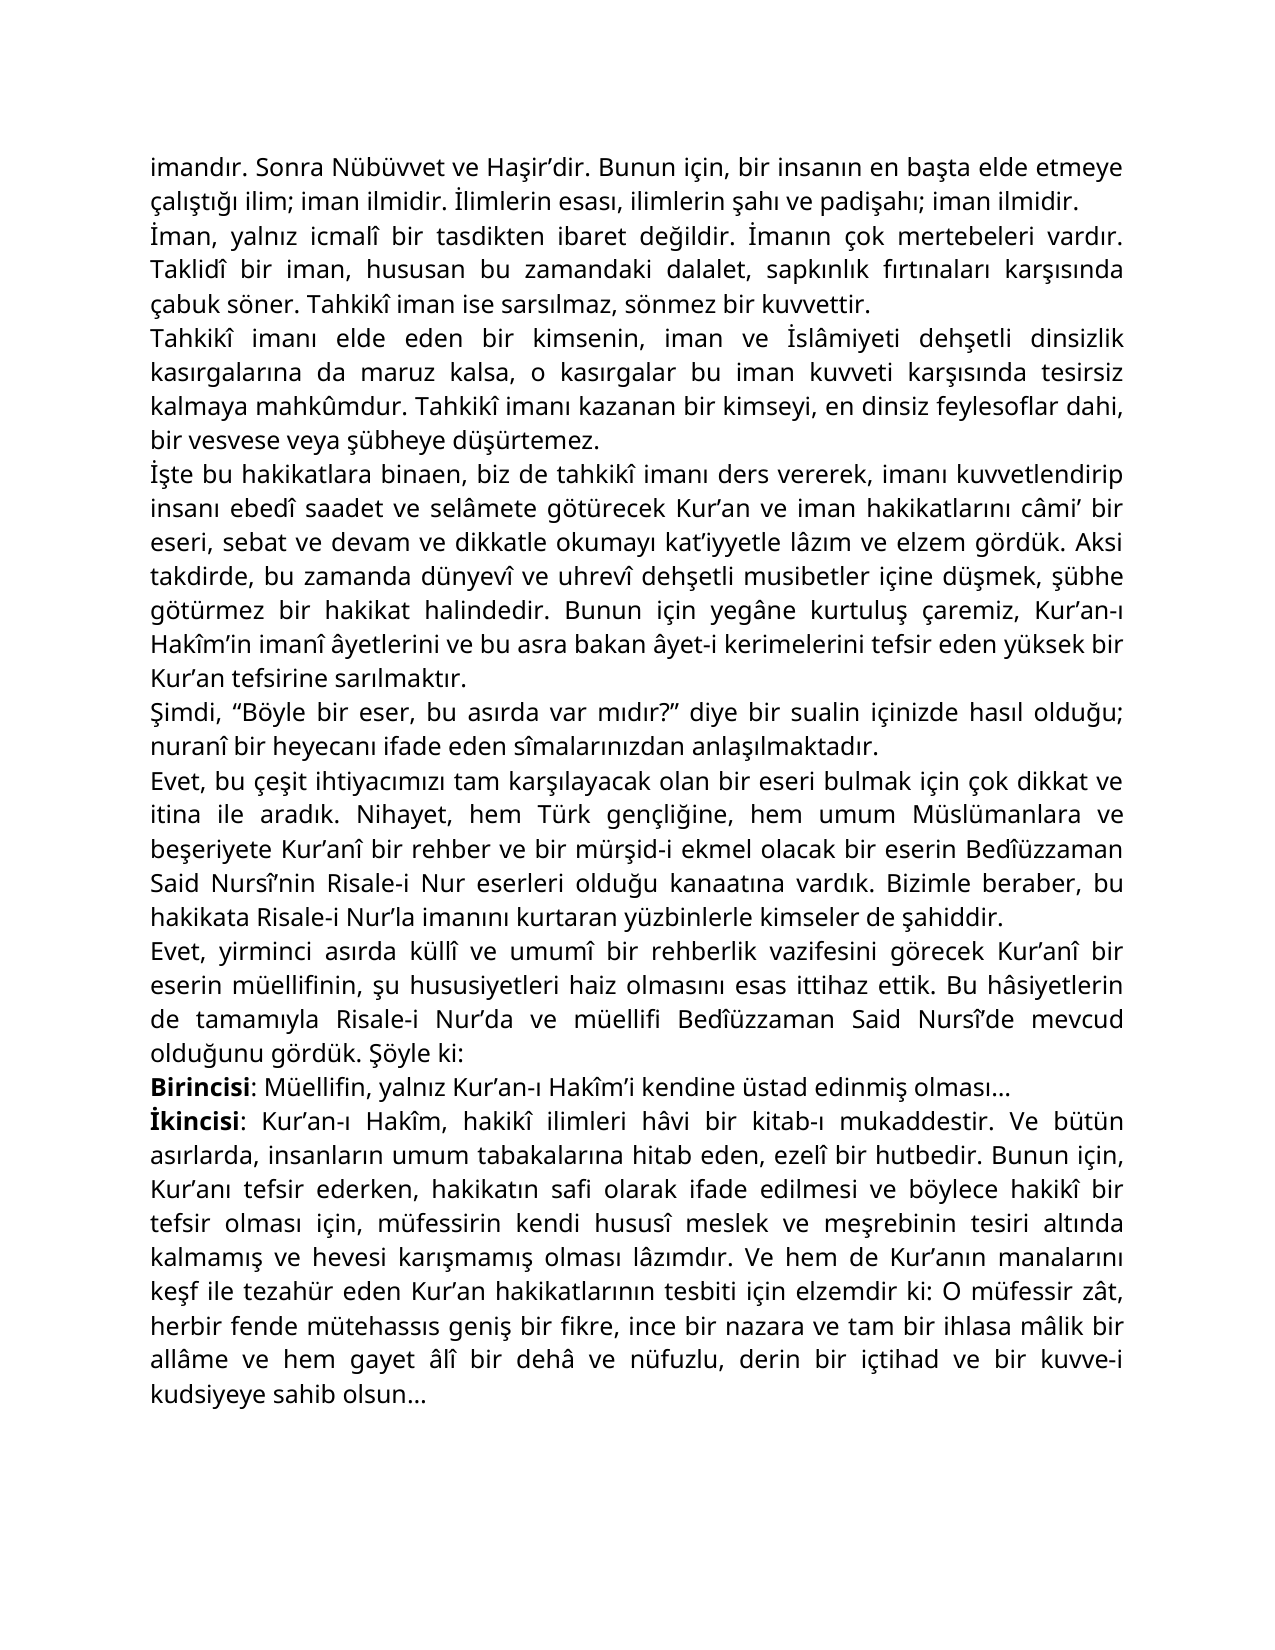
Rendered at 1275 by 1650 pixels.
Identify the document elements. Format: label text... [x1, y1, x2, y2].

text imandır. Sonra Nübüvvet ve Haşir’dir. Bunun için, bir insanın en başta elde etmeye çalıştığı ilim; iman ilmidir. İlimlerin esası, ilimlerin şahı ve padişahı; iman ilmidir. [150, 150, 1125, 218]
text Şimdi, “Böyle bir eser, bu asırda var mıdır?” diye bir sualin içinizde hasıl olduğu; nuranî bir heyecanı ifade eden sîmalarınızdan anlaşılmaktadır. [150, 695, 1125, 763]
text Evet, bu çeşit ihtiyacımızı tam karşılayacak olan bir eseri bulmak için çok dikkat ve itina ile aradık. Nihayet, hem Türk gençliğine, hem umum Müslümanlara ve beşeriyete Kur’anî bir rehber ve bir mürşid-i ekmel olacak bir eserin Bedîüzzaman Said Nursî’nin Risale-i Nur eserleri olduğu kanaatına vardık. Bizimle beraber, bu hakikata Risale-i Nur’la imanını kurtaran yüzbinlerle kimseler de şahiddir. [150, 763, 1125, 933]
text İman, yalnız icmalî bir tasdikten ibaret değildir. İmanın çok mertebeleri vardır. Taklidî bir iman, hususan bu zamandaki dalalet, sapkınlık fırtınaları karşısında çabuk söner. Tahkikî iman ise sarsılmaz, sönmez bir kuvvettir. [150, 218, 1125, 320]
text İşte bu hakikatlara binaen, biz de tahkikî imanı ders vererek, imanı kuvvetlendirip insanı ebedî saadet ve selâmete götürecek Kur’an ve iman hakikatlarını câmi’ bir eseri, sebat ve devam ve dikkatle okumayı kat’iyyetle lâzım ve elzem gördük. Aksi takdirde, bu zamanda dünyevî ve uhrevî dehşetli musibetler içine düşmek, şübhe götürmez bir hakikat halindedir. Bunun için yegâne kurtuluş çaremiz, Kur’an-ı Hakîm’in imanî âyetlerini ve bu asra bakan âyet-i kerimelerini tefsir eden yüksek bir Kur’an tefsirine sarılmaktır. [150, 457, 1125, 695]
text Evet, yirminci asırda küllî ve umumî bir rehberlik vazifesini görecek Kur’anî bir eserin müellifinin, şu hususiyetleri haiz olmasını esas ittihaz ettik. Bu hâsiyetlerin de tamamıyla Risale-i Nur’da ve müellifi Bedîüzzaman Said Nursî’de mevcud olduğunu gördük. Şöyle ki: [150, 933, 1125, 1070]
text Birincisi: Müellifin, yalnız Kur’an-ı Hakîm’i kendine üstad edinmiş olması… [150, 1070, 1125, 1104]
text İkincisi: Kur’an-ı Hakîm, hakikî ilimleri hâvi bir kitab-ı mukaddestir. Ve bütün asırlarda, insanların umum tabakalarına hitab eden, ezelî bir hutbedir. Bunun için, Kur’anı tefsir ederken, hakikatın safi olarak ifade edilmesi ve böylece hakikî bir tefsir olması için, müfessirin kendi hususî meslek ve meşrebinin tesiri altında kalmamış ve hevesi karışmamış olması lâzımdır. Ve hem de Kur’anın manalarını keşf ile tezahür eden Kur’an hakikatlarının tesbiti için elzemdir ki: O müfessir zât, herbir fende mütehassıs geniş bir fikre, ince bir nazara ve tam bir ihlasa mâlik bir allâme ve hem gayet âlî bir dehâ ve nüfuzlu, derin bir içtihad ve bir kuvve-i kudsiyeye sahib olsun… [150, 1104, 1125, 1410]
text Tahkikî imanı elde eden bir kimsenin, iman ve İslâmiyeti dehşetli dinsizlik kasırgalarına da maruz kalsa, o kasırgalar bu iman kuvveti karşısında tesirsiz kalmaya mahkûmdur. Tahkikî imanı kazanan bir kimseyi, en dinsiz feylesoflar dahi, bir vesvese veya şübheye düşürtemez. [150, 320, 1125, 457]
